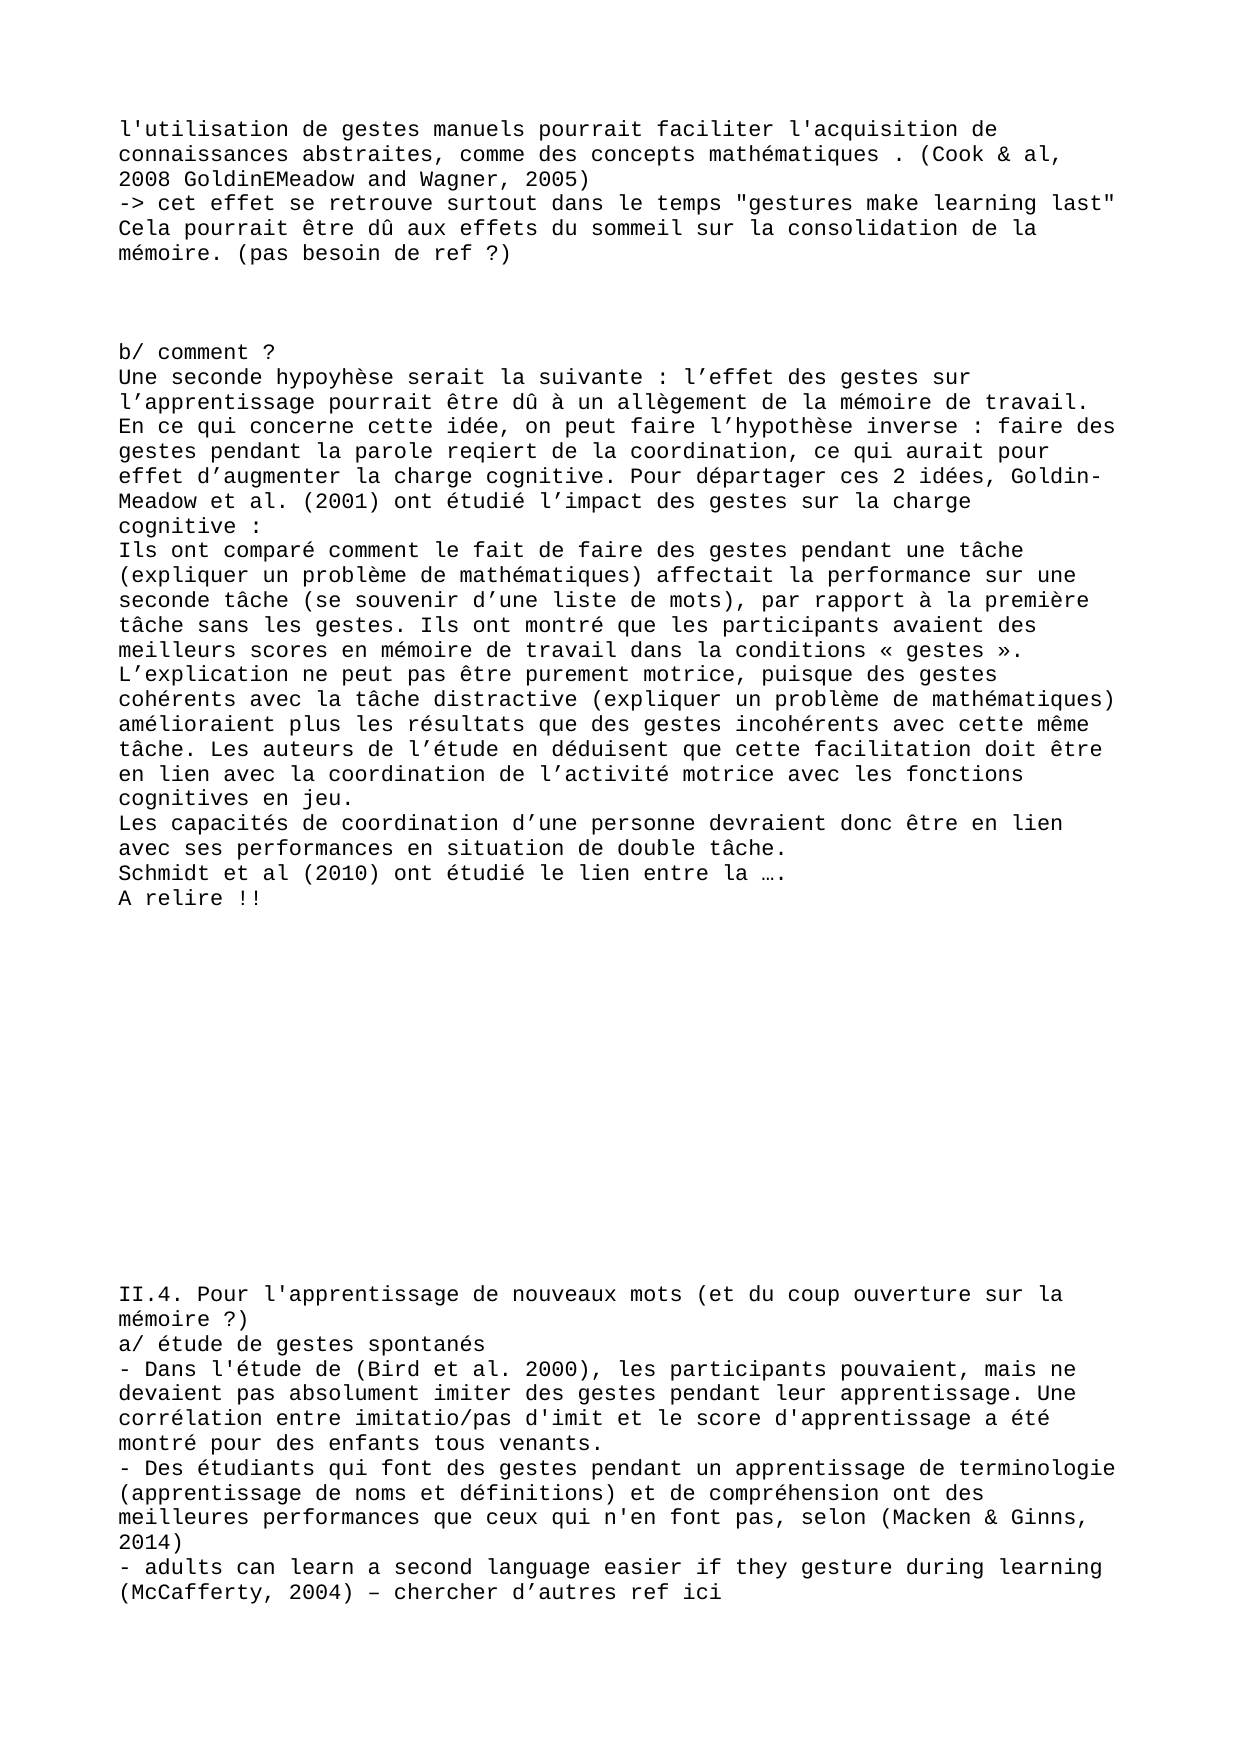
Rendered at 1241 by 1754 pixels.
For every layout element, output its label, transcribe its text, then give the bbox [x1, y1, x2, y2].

text L’explication ne peut pas être purement motrice, puisque des gestes cohérents avec la tâche distractive (expliquer un problème de mathématiques) amélioraient plus les résultats que des gestes incohérents avec cette même tâche. Les auteurs de l’étude en déduisent que cette facilitation doit être en lien avec la coordination de l’activité motrice avec les fonctions cognitives en jeu. [118, 663, 1122, 812]
text En ce qui concerne cette idée, on peut faire l’hypothèse inverse : faire des gestes pendant la parole reqiert de la coordination, ce qui aurait pour effet d’augmenter la charge cognitive. Pour départager ces 2 idées, Goldin-Meadow et al. (2001) ont étudié l’impact des gestes sur la charge cognitive : [118, 416, 1122, 539]
text - Dans l'étude de (Bird et al. 2000), les participants pouvaient, mais ne devaient pas absolument imiter des gestes pendant leur apprentissage. Une corrélation entre imitatio/pas d'imit et le score d'apprentissage a été montré pour des enfants tous venants. [118, 1358, 1122, 1457]
text Une seconde hypoyhèse serait la suivante : l’effet des gestes sur l’apprentissage pourrait être dû à un allègement de la mémoire de travail. [118, 366, 1122, 416]
text A relire !! [118, 887, 1122, 911]
text Les capacités de coordination d’une personne devraient donc être en lien avec ses performances en situation de double tâche. [118, 812, 1122, 862]
text - Des étudiants qui font des gestes pendant un apprentissage de terminologie (apprentissage de noms et définitions) et de compréhension ont des meilleures performances que ceux qui n'en font pas, selon (Macken & Ginns, 2014) [118, 1457, 1122, 1556]
text - adults can learn a second language easier if they gesture during learning (McCafferty, 2004) – chercher d’autres ref ici [118, 1556, 1122, 1606]
text Ils ont comparé comment le fait de faire des gestes pendant une tâche (expliquer un problème de mathématiques) affectait la performance sur une seconde tâche (se souvenir d’une liste de mots), par rapport à la première tâche sans les gestes. Ils ont montré que les participants avaient des meilleurs scores en mémoire de travail dans la conditions « gestes ». [118, 539, 1122, 663]
text b/ comment ? [118, 341, 1122, 366]
text II.4. Pour l'apprentissage de nouveaux mots (et du coup ouverture sur la mémoire ?) [118, 1283, 1122, 1333]
text a/ étude de gestes spontanés [118, 1333, 1122, 1358]
text -> cet effet se retrouve surtout dans le temps "gestures make learning last" Cela pourrait être dû aux effets du sommeil sur la consolidation de la mémoire. (pas besoin de ref ?) [118, 192, 1122, 267]
text l'utilisation de gestes manuels pourrait faciliter l'acquisition de connaissances abstraites, comme des concepts mathématiques . (Cook & al, 2008 GoldinEMeadow and Wagner, 2005) [118, 118, 1122, 192]
text Schmidt et al (2010) ont étudié le lien entre la …. [118, 862, 1122, 887]
